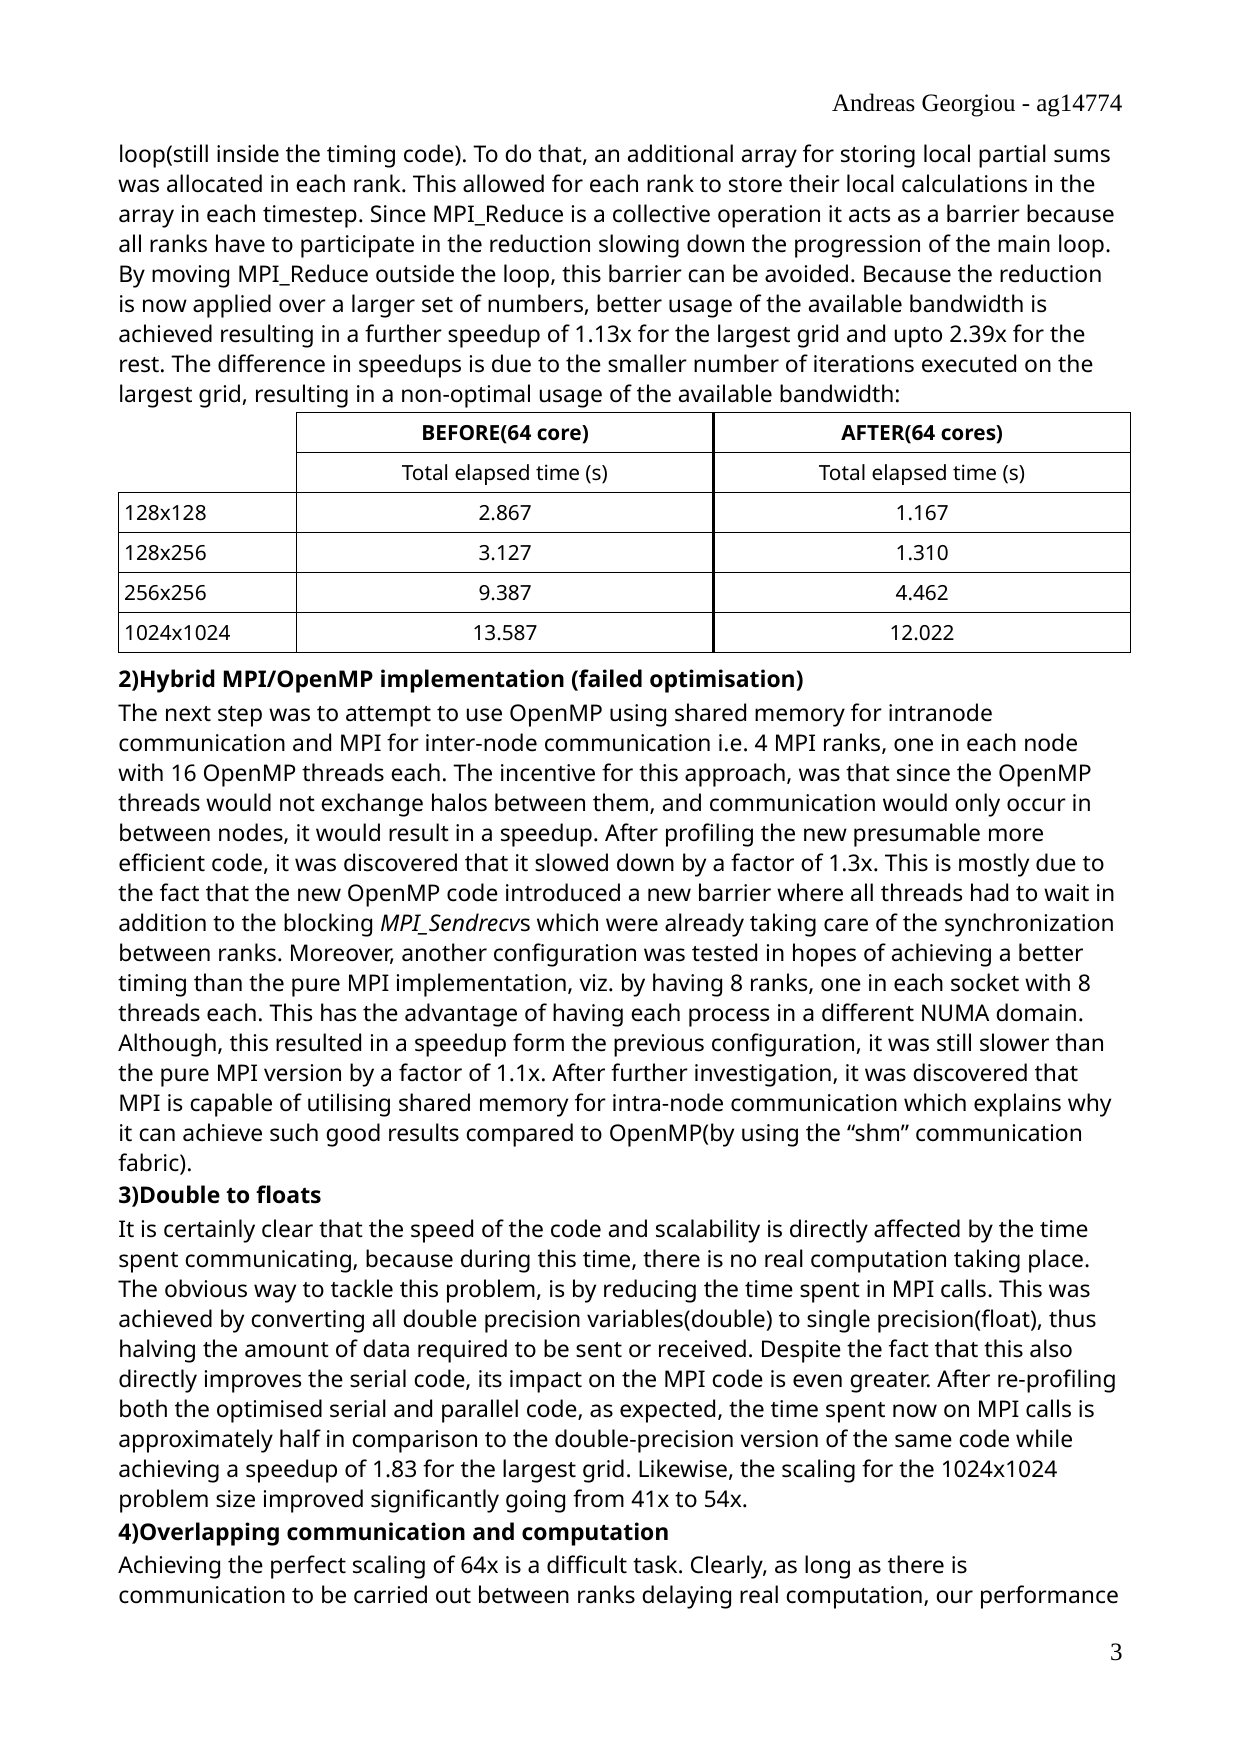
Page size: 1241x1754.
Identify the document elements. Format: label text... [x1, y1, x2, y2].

text loop(still inside the timing code). To do that, an additional array for storing local partial sums was allocated in each rank. This allowed for each rank to store their local calculations in the array in each timestep. Since MPI_Reduce is a collective operation it acts as a barrier because all ranks have to participate in the reduction slowing down the progression of the main loop. By moving MPI_Reduce outside the loop, this barrier can be avoided. Because the reduction is now applied over a larger set of numbers, better usage of the available bandwidth is achieved resulting in a further speedup of 1.13x for the largest grid and upto 2.39x for the rest. The difference in speedups is due to the smaller number of iterations executed on the largest grid, resulting in a non-optimal usage of the available bandwidth: [118, 139, 1122, 409]
table_header [118, 412, 296, 452]
text 4)Overlapping communication and computation [118, 1516, 1122, 1546]
table_cell 9.387 [297, 573, 712, 612]
table_cell 256x256 [119, 573, 296, 612]
table_cell 128x128 [119, 493, 296, 532]
text It is certainly clear that the speed of the code and scalability is directly affected by the time spent communicating, because during this time, there is no real computation taking place. The obvious way to tackle this problem, is by reducing the time spent in MPI calls. This was achieved by converting all double precision variables(double) to single precision(float), thus halving the amount of data required to be sent or received. Despite the fact that this also directly improves the serial code, its impact on the MPI code is even greater. After re-profiling both the optimised serial and parallel code, as expected, the time spent now on MPI calls is approximately half in comparison to the double-precision version of the same code while achieving a speedup of 1.83 for the largest grid. Likewise, the scaling for the 1024x1024 problem size improved significantly going from 41x to 54x. [118, 1213, 1122, 1513]
table_cell 2.867 [297, 493, 712, 532]
table_cell 3.127 [297, 533, 712, 572]
table_cell 12.022 [715, 613, 1130, 652]
table_cell Total elapsed time (s) [715, 453, 1130, 492]
table_header AFTER(64 cores) [715, 413, 1130, 452]
table_cell 13.587 [297, 613, 712, 652]
text 2)Hybrid MPI/OpenMP implementation (failed optimisation) [118, 664, 1122, 694]
table_cell 1024x1024 [119, 613, 296, 652]
text The next step was to attempt to use OpenMP using shared memory for intranode communication and MPI for inter-node communication i.e. 4 MPI ranks, one in each node with 16 OpenMP threads each. The incentive for this approach, was that since the OpenMP threads would not exchange halos between them, and communication would only occur in between nodes, it would result in a speedup. After profiling the new presumable more efficient code, it was discovered that it slowed down by a factor of 1.3x. This is mostly due to the fact that the new OpenMP code introduced a new barrier where all threads had to wait in addition to the blocking MPI_Sendrecvs which were already taking care of the synchronization between ranks. Moreover, another configuration was tested in hopes of achieving a better timing than the pure MPI implementation, viz. by having 8 ranks, one in each socket with 8 threads each. This has the advantage of having each process in a different NUMA domain. Although, this resulted in a speedup form the previous configuration, it was still slower than the pure MPI version by a factor of 1.1x. After further investigation, it was discovered that MPI is capable of utilising shared memory for intra-node communication which explains why it can achieve such good results compared to OpenMP(by using the “shm” communication fabric). [118, 697, 1122, 1177]
table_cell 4.462 [715, 573, 1130, 612]
text Achieving the perfect scaling of 64x is a difficult task. Clearly, as long as there is communication to be carried out between ranks delaying real computation, our performance [118, 1549, 1122, 1609]
table_header BEFORE(64 core) [297, 413, 712, 452]
table_cell [118, 452, 296, 492]
text 3)Double to floats [118, 1180, 1122, 1210]
table_cell 128x256 [119, 533, 296, 572]
table_cell 1.167 [715, 493, 1130, 532]
table_cell Total elapsed time (s) [297, 453, 712, 492]
table_cell 1.310 [715, 533, 1130, 572]
